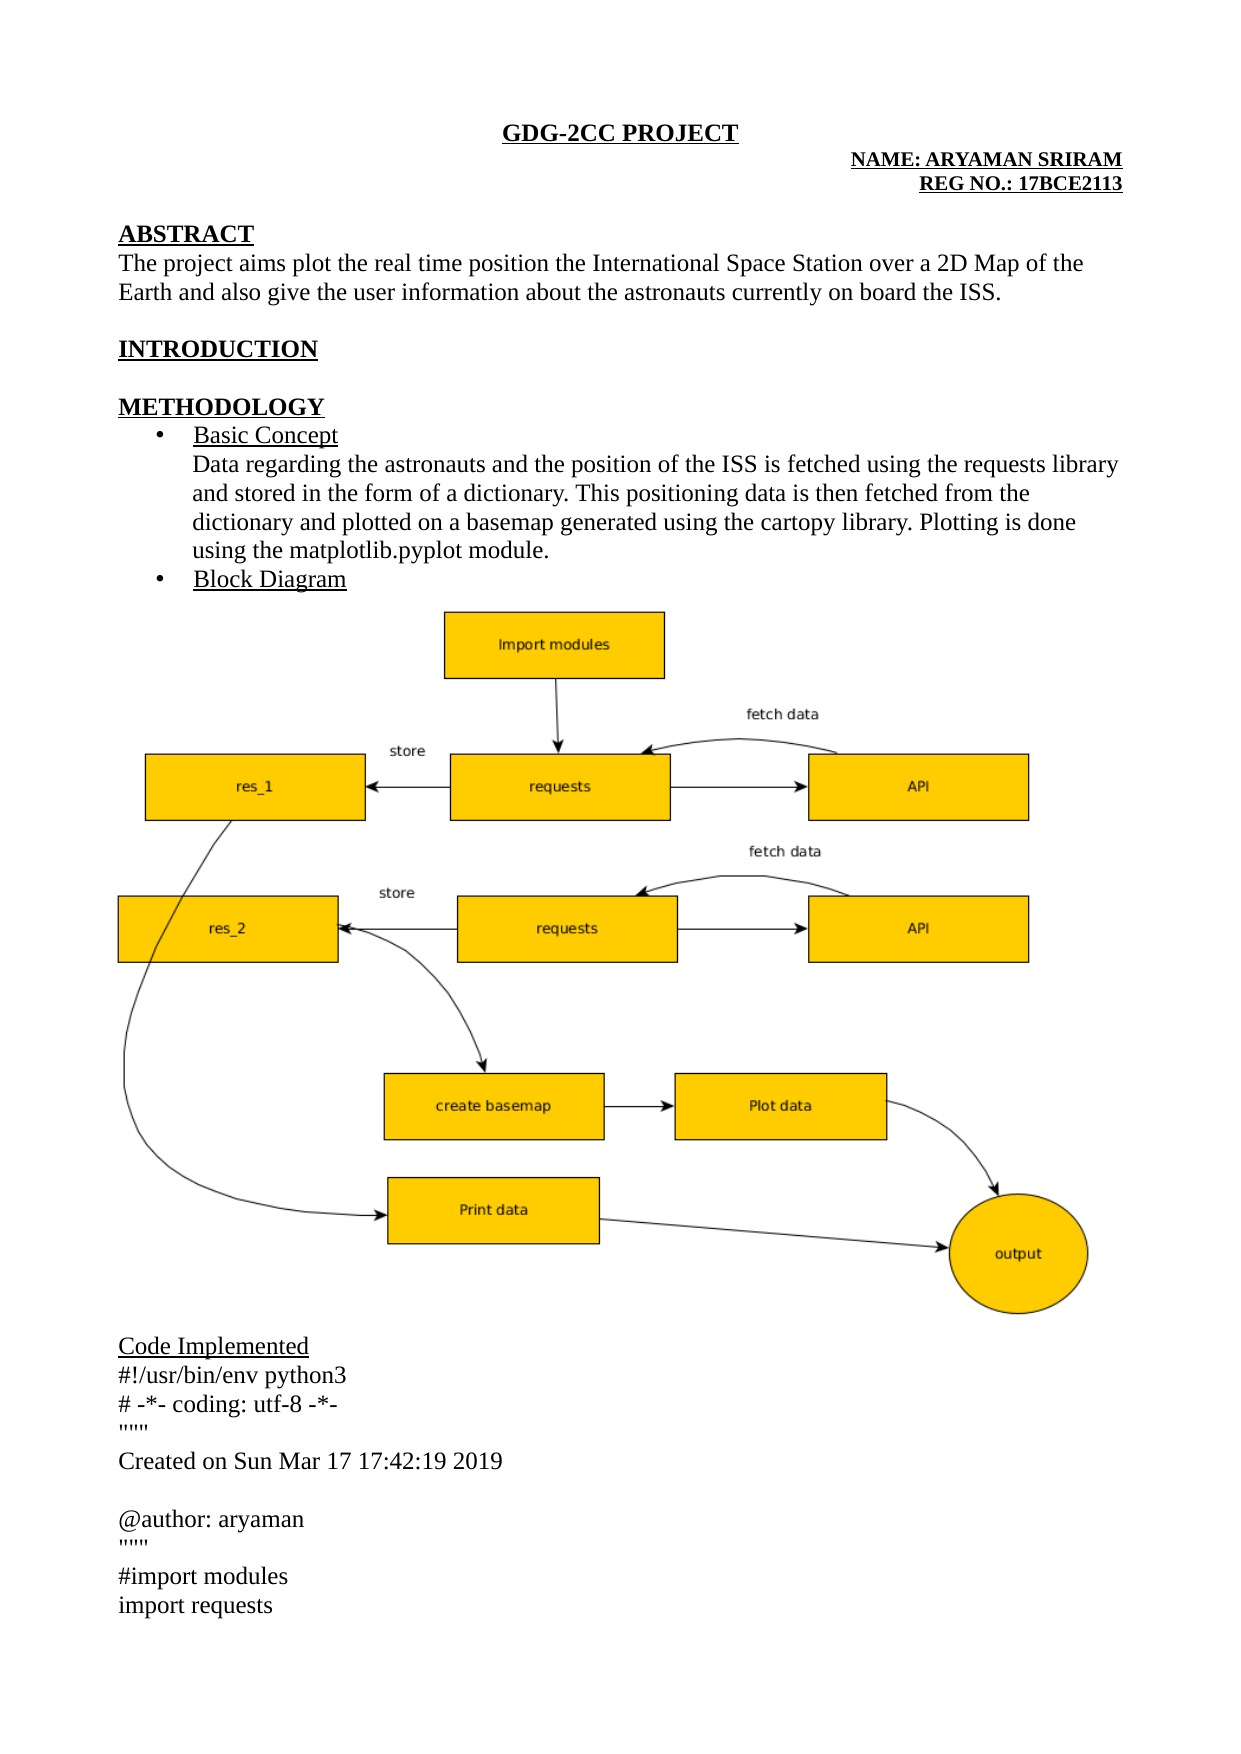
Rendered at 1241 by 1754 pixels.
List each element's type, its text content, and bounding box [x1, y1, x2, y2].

text """ [118, 1418, 1122, 1446]
list Basic Concept [156, 420, 1122, 449]
list Block Diagram [156, 564, 1122, 593]
text # -*- coding: utf-8 -*- [118, 1389, 1122, 1418]
text Created on Sun Mar 17 17:42:19 2019 [118, 1446, 1122, 1475]
text REG NO.: 17BCE2113 [118, 171, 1122, 195]
text GDG-2CC PROJECT [118, 118, 1122, 147]
text The project aims plot the real time position the International Space Station over a 2D Map of the Earth and also give the user information about the astronauts currently on board the ISS. [118, 248, 1122, 305]
text ABSTRACT [118, 219, 1122, 248]
text """ [118, 1533, 1122, 1561]
text Code Implemented [118, 593, 1122, 1360]
text #import modules [118, 1561, 1122, 1590]
text METHODOLOGY [118, 392, 1122, 420]
text #!/usr/bin/env python3 [118, 1360, 1122, 1389]
text Data regarding the astronauts and the position of the ISS is fetched using the requests library and stored in the form of a dictionary. This positioning data is then fetched from the dictionary and plotted on a basemap generated using the cartopy library. Plotting is done using the matplotlib.pyplot module. [118, 449, 1122, 564]
picture [101, 594, 1105, 1332]
text INTRODUCTION [118, 334, 1122, 363]
text @author: aryaman [118, 1504, 1122, 1533]
text import requests [118, 1590, 1122, 1619]
text NAME: ARYAMAN SRIRAM [118, 147, 1122, 171]
